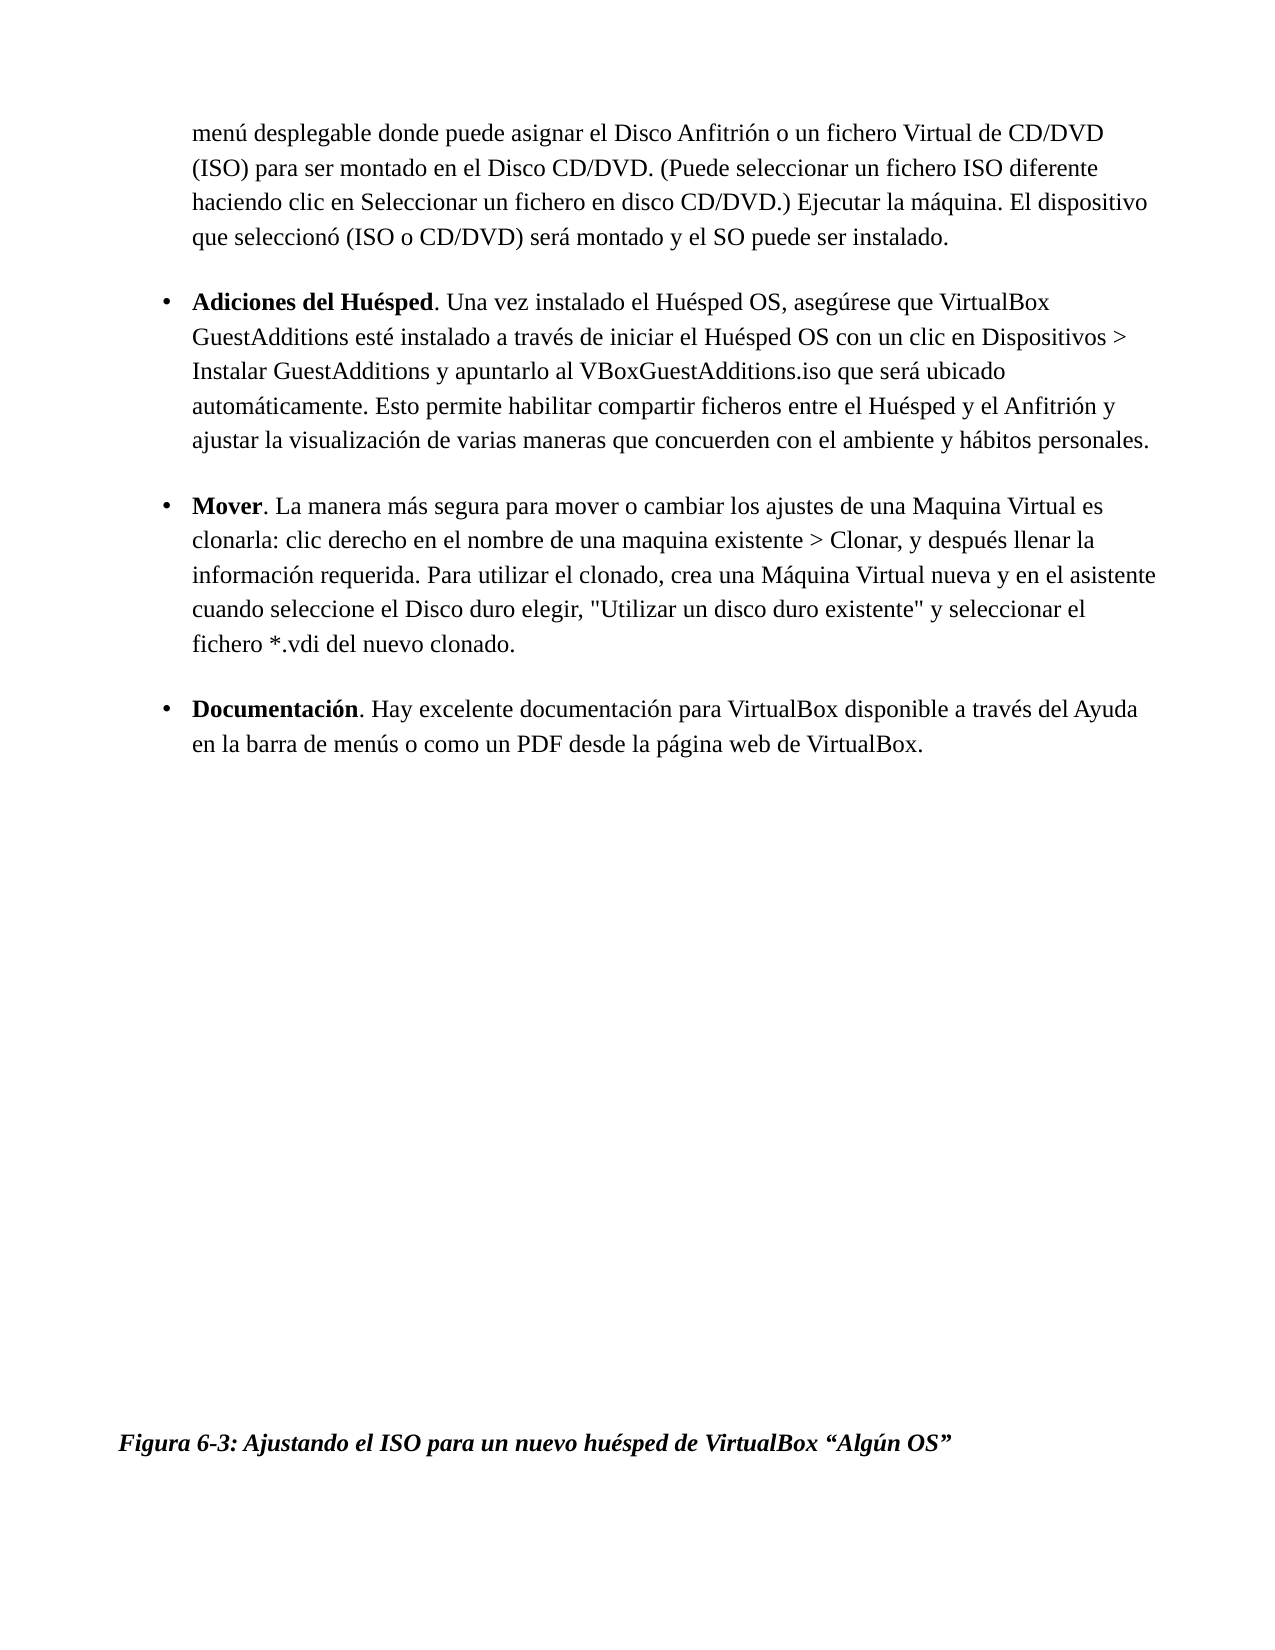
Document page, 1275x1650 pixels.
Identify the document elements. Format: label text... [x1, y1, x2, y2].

list Adiciones del Huésped. Una vez instalado el Huésped OS, asegúrese que VirtualBox GuestAdditions esté instalado a través de iniciar el Huésped OS con un clic en Dispositivos > Instalar GuestAdditions y apuntarlo al VBoxGuestAdditions.iso que será ubicado automáticamente. Esto permite habilitar compartir ficheros entre el Huésped y el Anfitrión y ajustar la visualización de varias maneras que concuerden con el ambiente y hábitos personales. [162, 287, 1157, 454]
list Documentación. Hay excelente documentación para VirtualBox disponible a través del Ayuda en la barra de menús o como un PDF desde la página web de VirtualBox. [162, 694, 1157, 758]
text Figura 6-3: Ajustando el ISO para un nuevo huésped de VirtualBox “Algún OS” [118, 795, 1157, 1457]
list menú desplegable donde puede asignar el Disco Anfitrión o un fichero Virtual de CD/DVD (ISO) para ser montado en el Disco CD/DVD. (Puede seleccionar un fichero ISO diferente haciendo clic en Seleccionar un fichero en disco CD/DVD.) Ejecutar la máquina. El dispositivo que seleccionó (ISO o CD/DVD) será montado y el SO puede ser instalado. [162, 118, 1157, 250]
list Mover. La manera más segura para mover o cambiar los ajustes de una Maquina Virtual es clonarla: clic derecho en el nombre de una maquina existente > Clonar, y después llenar la información requerida. Para utilizar el clonado, crea una Máquina Virtual nueva y en el asistente cuando seleccione el Disco duro elegir, "Utilizar un disco duro existente" y seleccionar el fichero *.vdi del nuevo clonado. [162, 491, 1157, 658]
